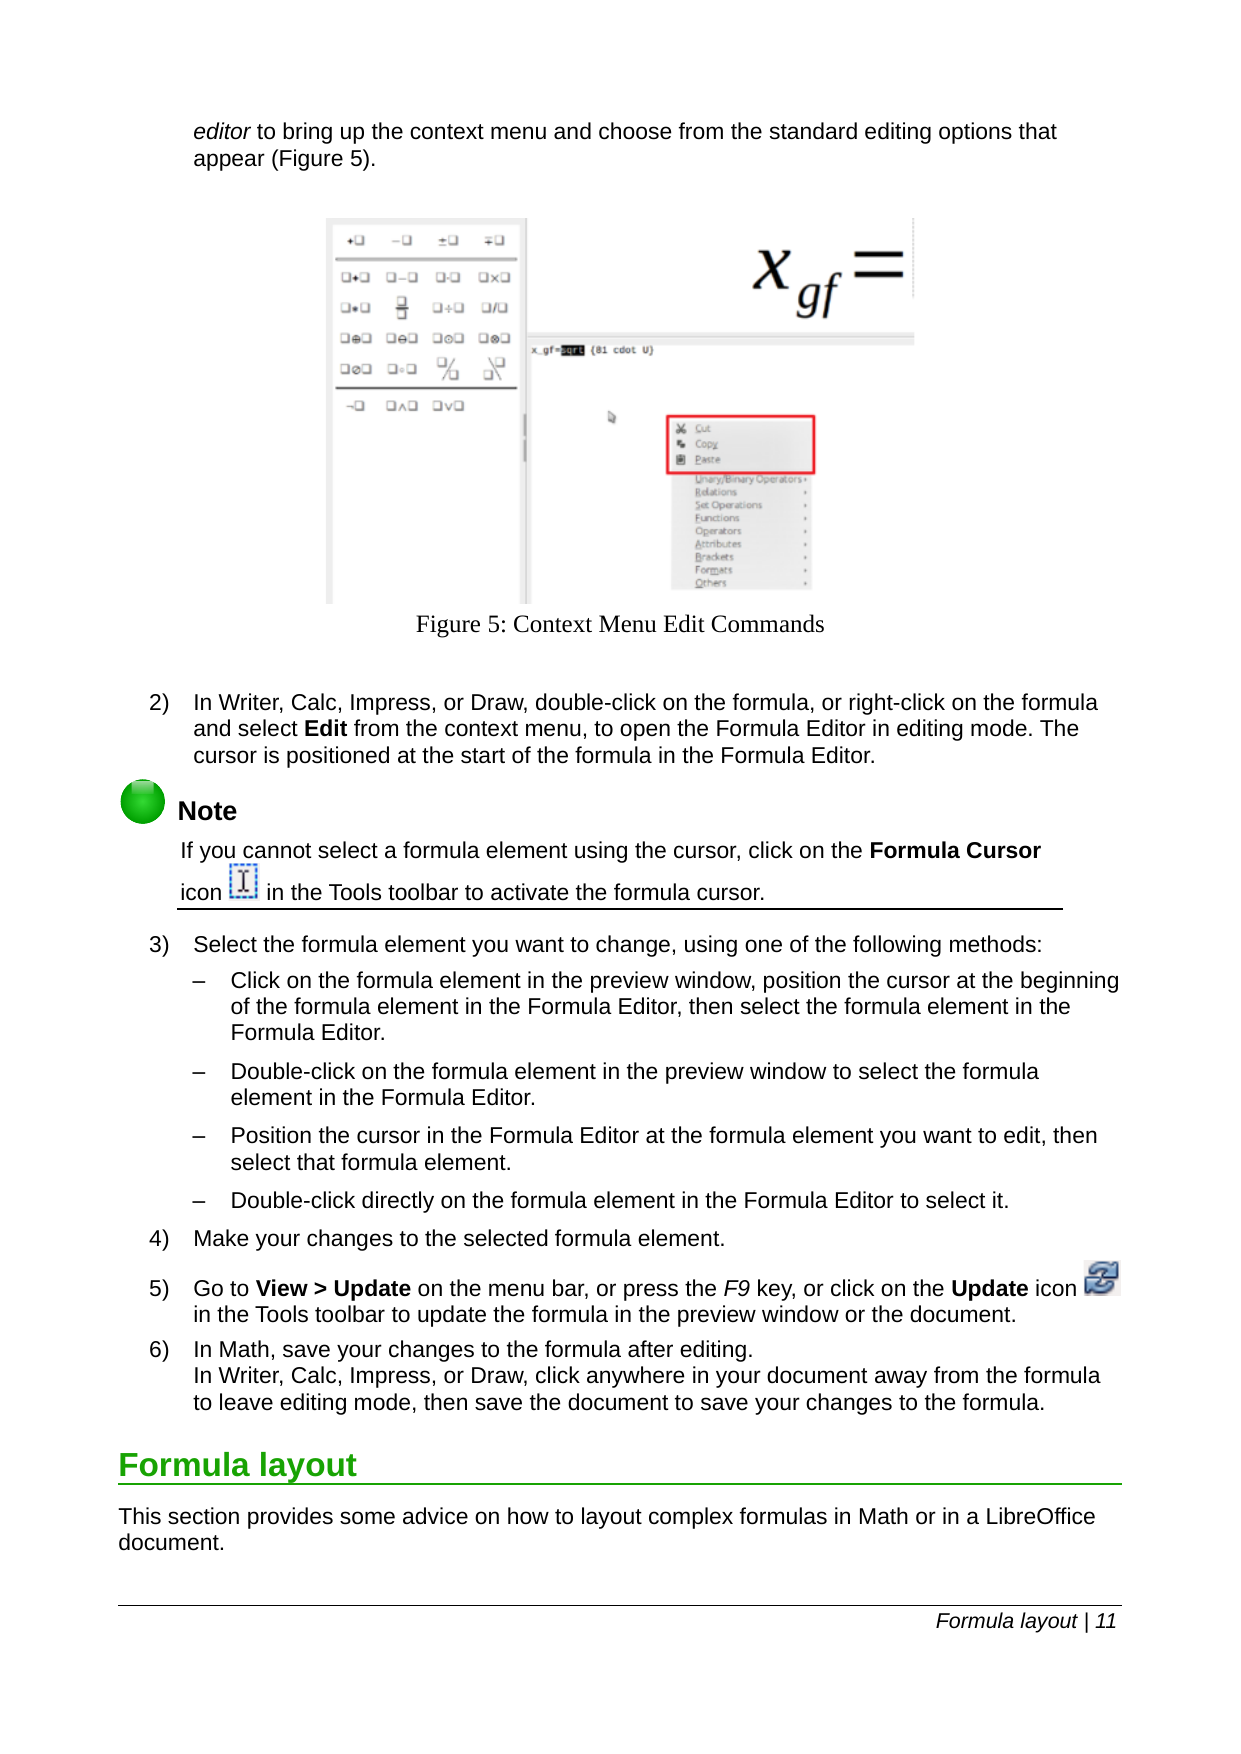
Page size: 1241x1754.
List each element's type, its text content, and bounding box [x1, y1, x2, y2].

list In Writer, Calc, Impress, or Draw, double-click on the formula, or right-click on the formula and select Edit from the context menu, to open the Formula Editor in editing mode. The cursor is positioned at the start of the formula in the Formula Editor. [169, 627, 1122, 706]
list Double-click directly on the formula element in the Formula Editor to select it. [192, 1126, 1122, 1152]
picture [325, 156, 915, 543]
picture [228, 801, 260, 839]
subtitle Note [118, 715, 1122, 764]
text Figure 5: Context Menu Edit Commands [326, 543, 914, 576]
list In Math, save your changes to the formula after editing. In Writer, Calc, Impress, or Draw, click anywhere in your document away from the formula to leave editing mode, then save the document to save your changes to the formula. [169, 1274, 1122, 1354]
list Go to View > Update on the menu bar, or press the F9 key, or click on the Update icon in the Tools toolbar to update the formula in the preview window or the document. [169, 1199, 1122, 1266]
list Position the cursor in the Formula Editor at the formula element you want to edit, then select that formula element. [192, 1061, 1122, 1113]
list Make your changes to the selected formula element. [169, 1164, 1122, 1190]
picture [1083, 1199, 1121, 1235]
text This section provides some advice on how to layout complex formulas in Math or in a LibreOffice document. [118, 1441, 1122, 1494]
list Select the formula element you want to change, using one of the following methods: [169, 870, 1122, 896]
subtitle Formula layout [118, 1383, 1122, 1422]
list Click on the formula element in the preview window, position the cursor at the beginning of the formula element in the Formula Editor, then select the formula element in the Formula Editor. [192, 905, 1122, 984]
text If you cannot select a formula element using the cursor, click on the Formula Cursor icon in the Tools toolbar to activate the formula cursor. [177, 772, 1063, 847]
list Double-click on the formula element in the preview window to select the formula element in the Formula Editor. [192, 996, 1122, 1049]
